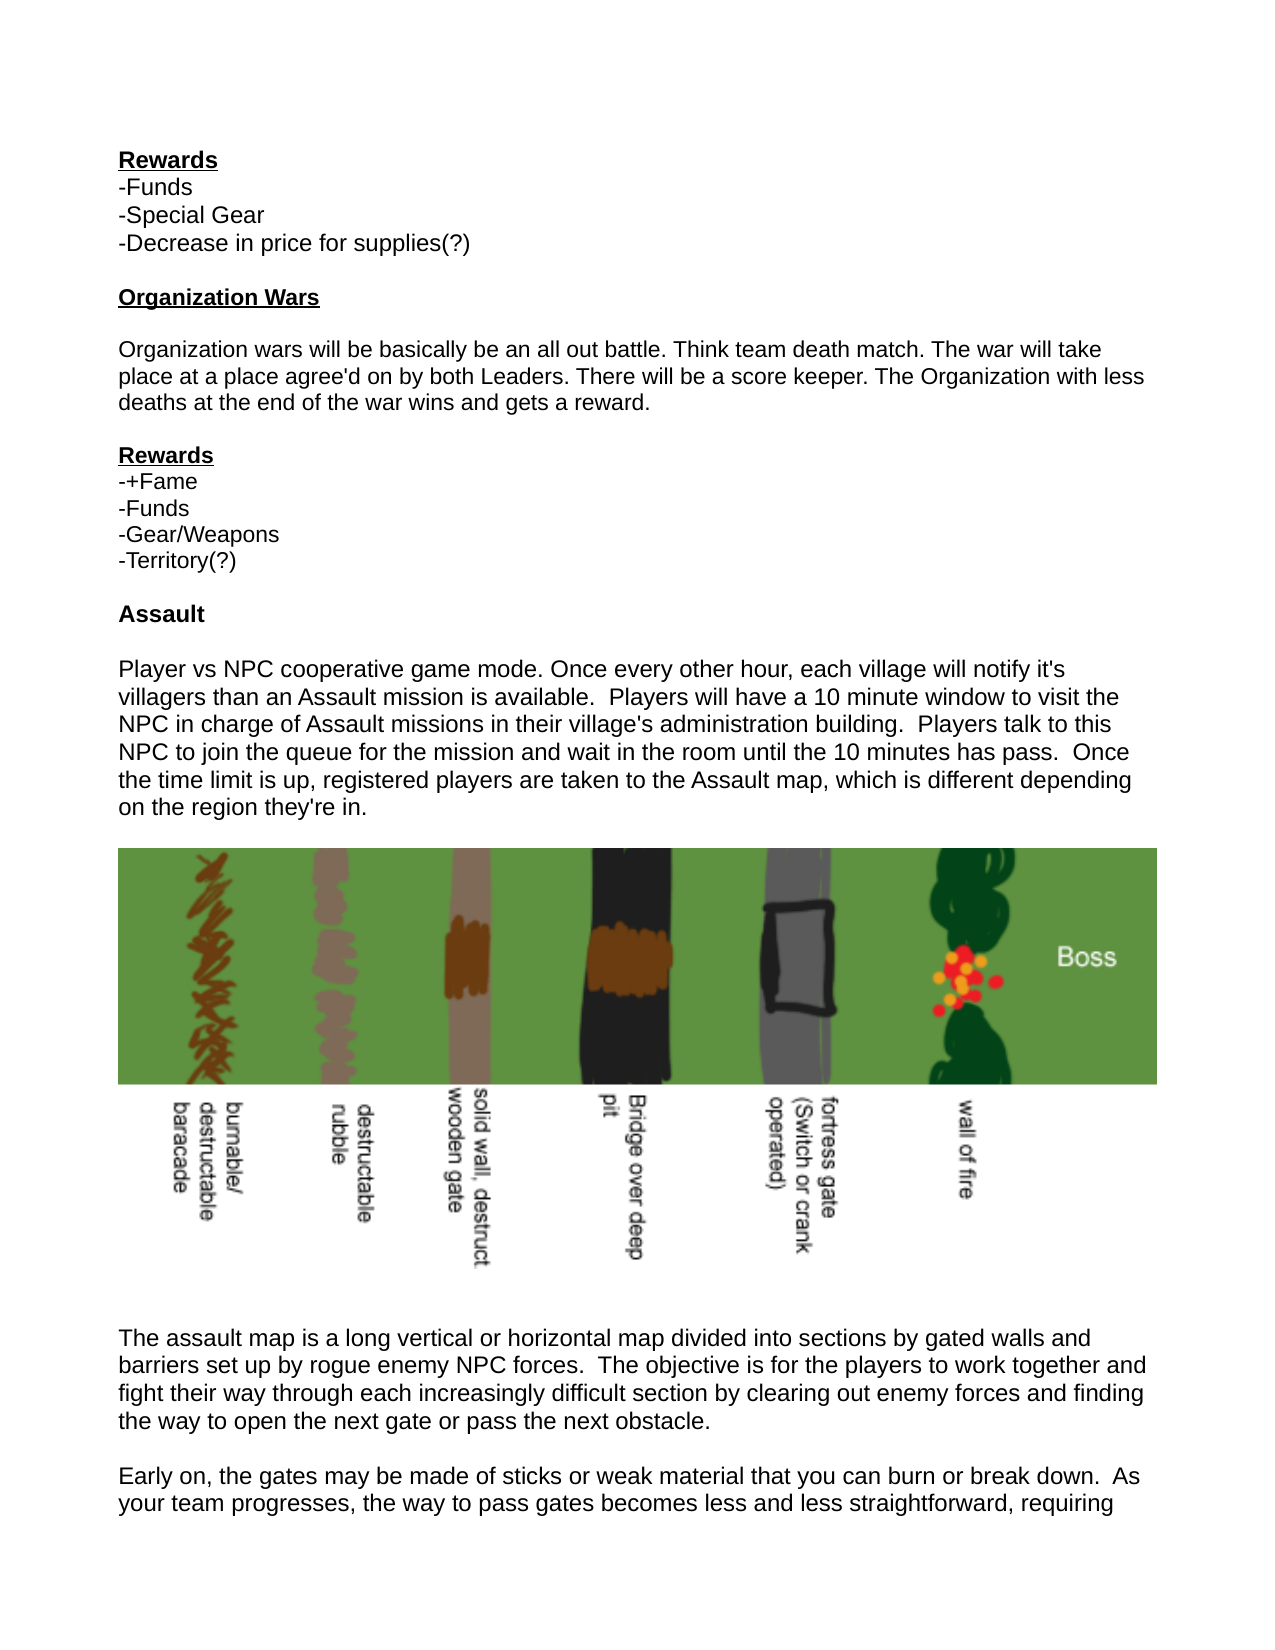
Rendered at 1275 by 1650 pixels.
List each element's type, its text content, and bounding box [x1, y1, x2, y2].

text The assault map is a long vertical or horizontal map divided into sections by gated walls and barriers set up by rogue enemy NPC forces. The objective is for the players to work together and fight their way through each increasingly difficult section by clearing out enemy forces and finding the way to open the next gate or pass the next obstacle. [118, 1324, 1157, 1434]
text -Territory(?) [118, 547, 1157, 574]
text Assault [118, 600, 1157, 628]
text -Funds [118, 173, 1157, 201]
text Early on, the gates may be made of sticks or weak material that you can burn or break down. As your team progresses, the way to pass gates becomes less and less straightforward, requiring [118, 1462, 1157, 1517]
text -Funds [118, 494, 1157, 521]
text -Special Gear [118, 201, 1157, 228]
text Player vs NPC cooperative game mode. Once every other hour, each village will notify it's villagers than an Assault mission is available. Players will have a 10 minute window to visit the NPC in charge of Assault missions in their village's administration building. Players talk to this NPC to join the queue for the mission and wait in the room until the 10 minutes has pass. Once the time limit is up, registered players are taken to the Assault map, which is different depending on the region they're in. [118, 655, 1157, 821]
text Organization wars will be basically be an all out battle. Think team death match. The war will take place at a place agree'd on by both Leaders. There will be a score keeper. The Organization with less deaths at the end of the war wins and gets a reward. [118, 336, 1157, 416]
text -Gear/Weapons [118, 521, 1157, 547]
text -Decrease in price for supplies(?) [118, 228, 1157, 256]
picture [118, 848, 1157, 1269]
text Rewards [118, 146, 1157, 173]
text Rewards [118, 442, 1157, 468]
text -+Fame [118, 468, 1157, 494]
text Organization Wars [118, 284, 1157, 310]
